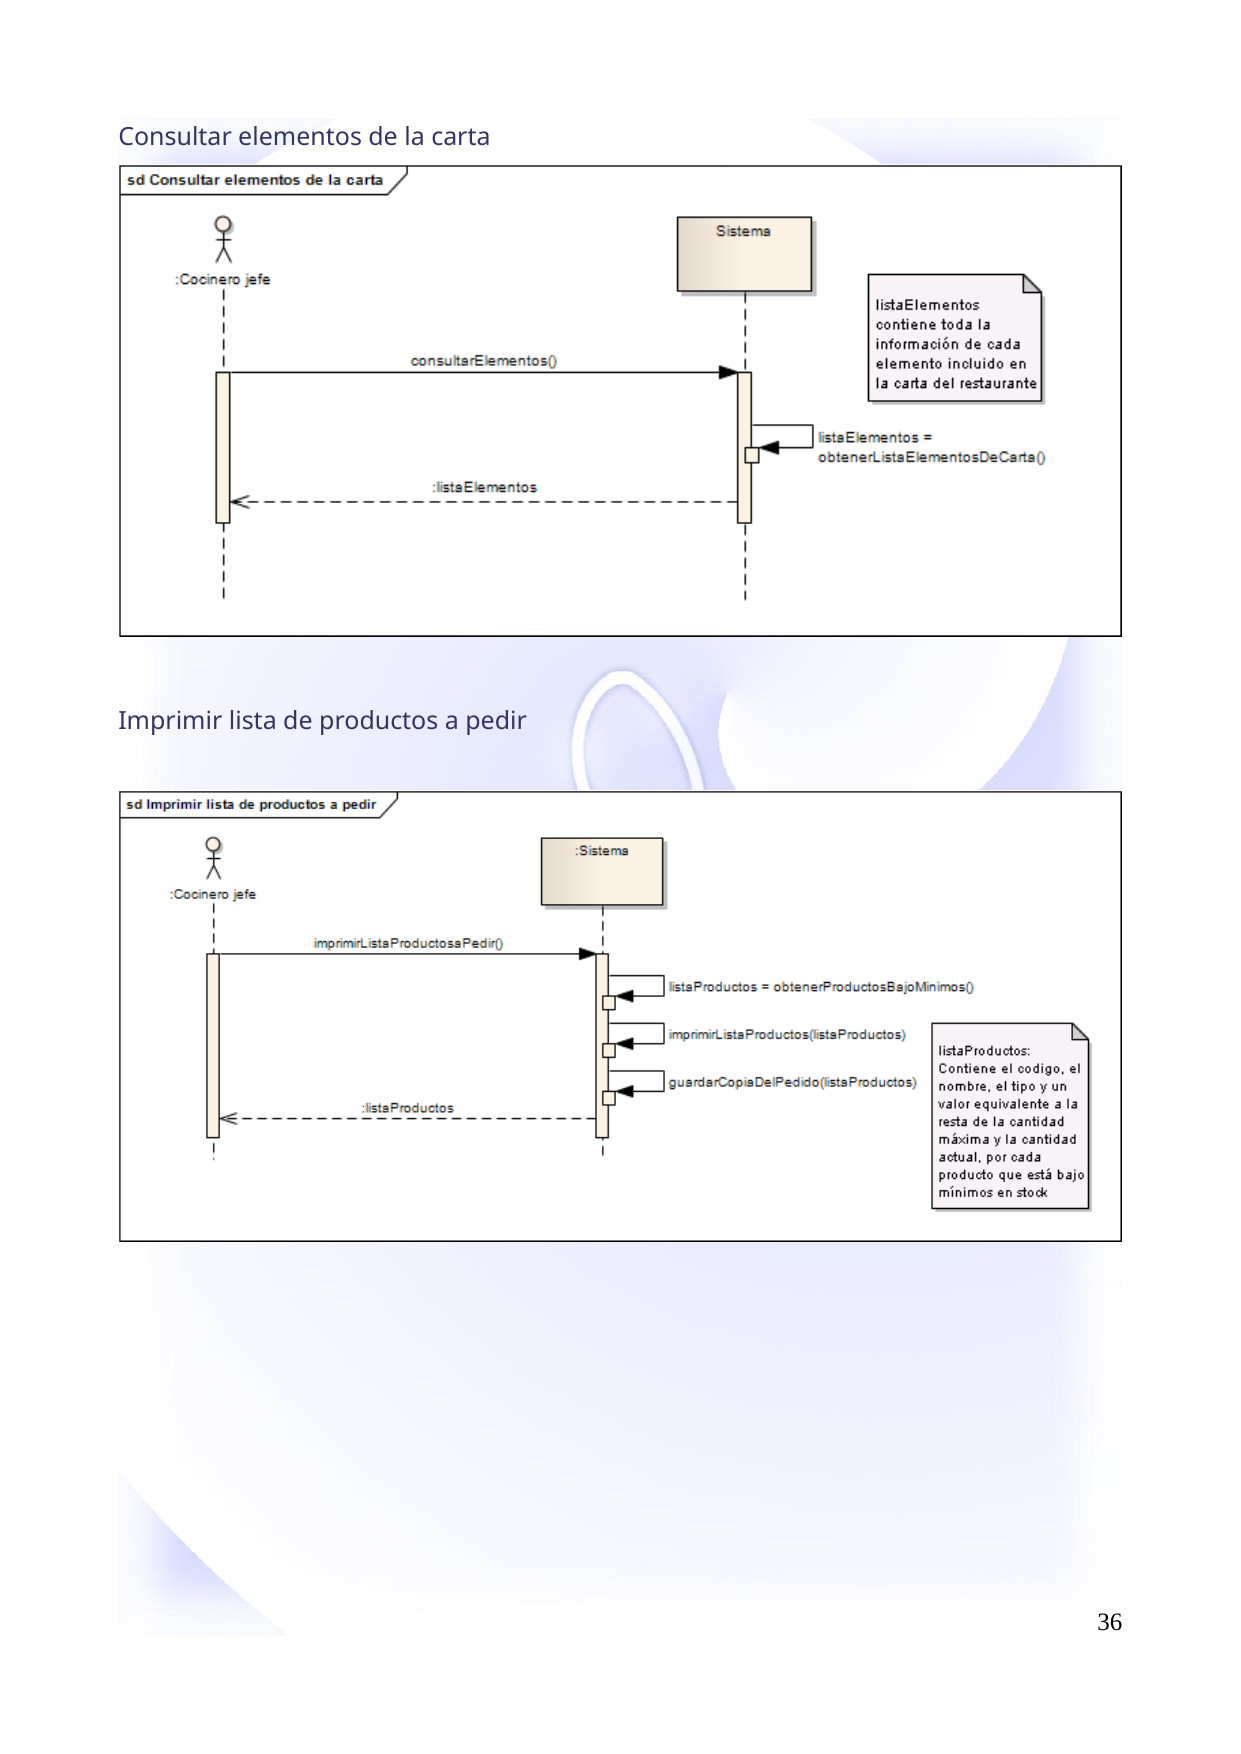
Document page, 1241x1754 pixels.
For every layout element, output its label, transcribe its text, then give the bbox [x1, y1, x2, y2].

picture [118, 152, 1122, 703]
picture [118, 737, 1122, 1636]
subtitle Consultar elementos de la carta [118, 118, 1122, 152]
subtitle Imprimir lista de productos a pedir [118, 703, 1122, 737]
